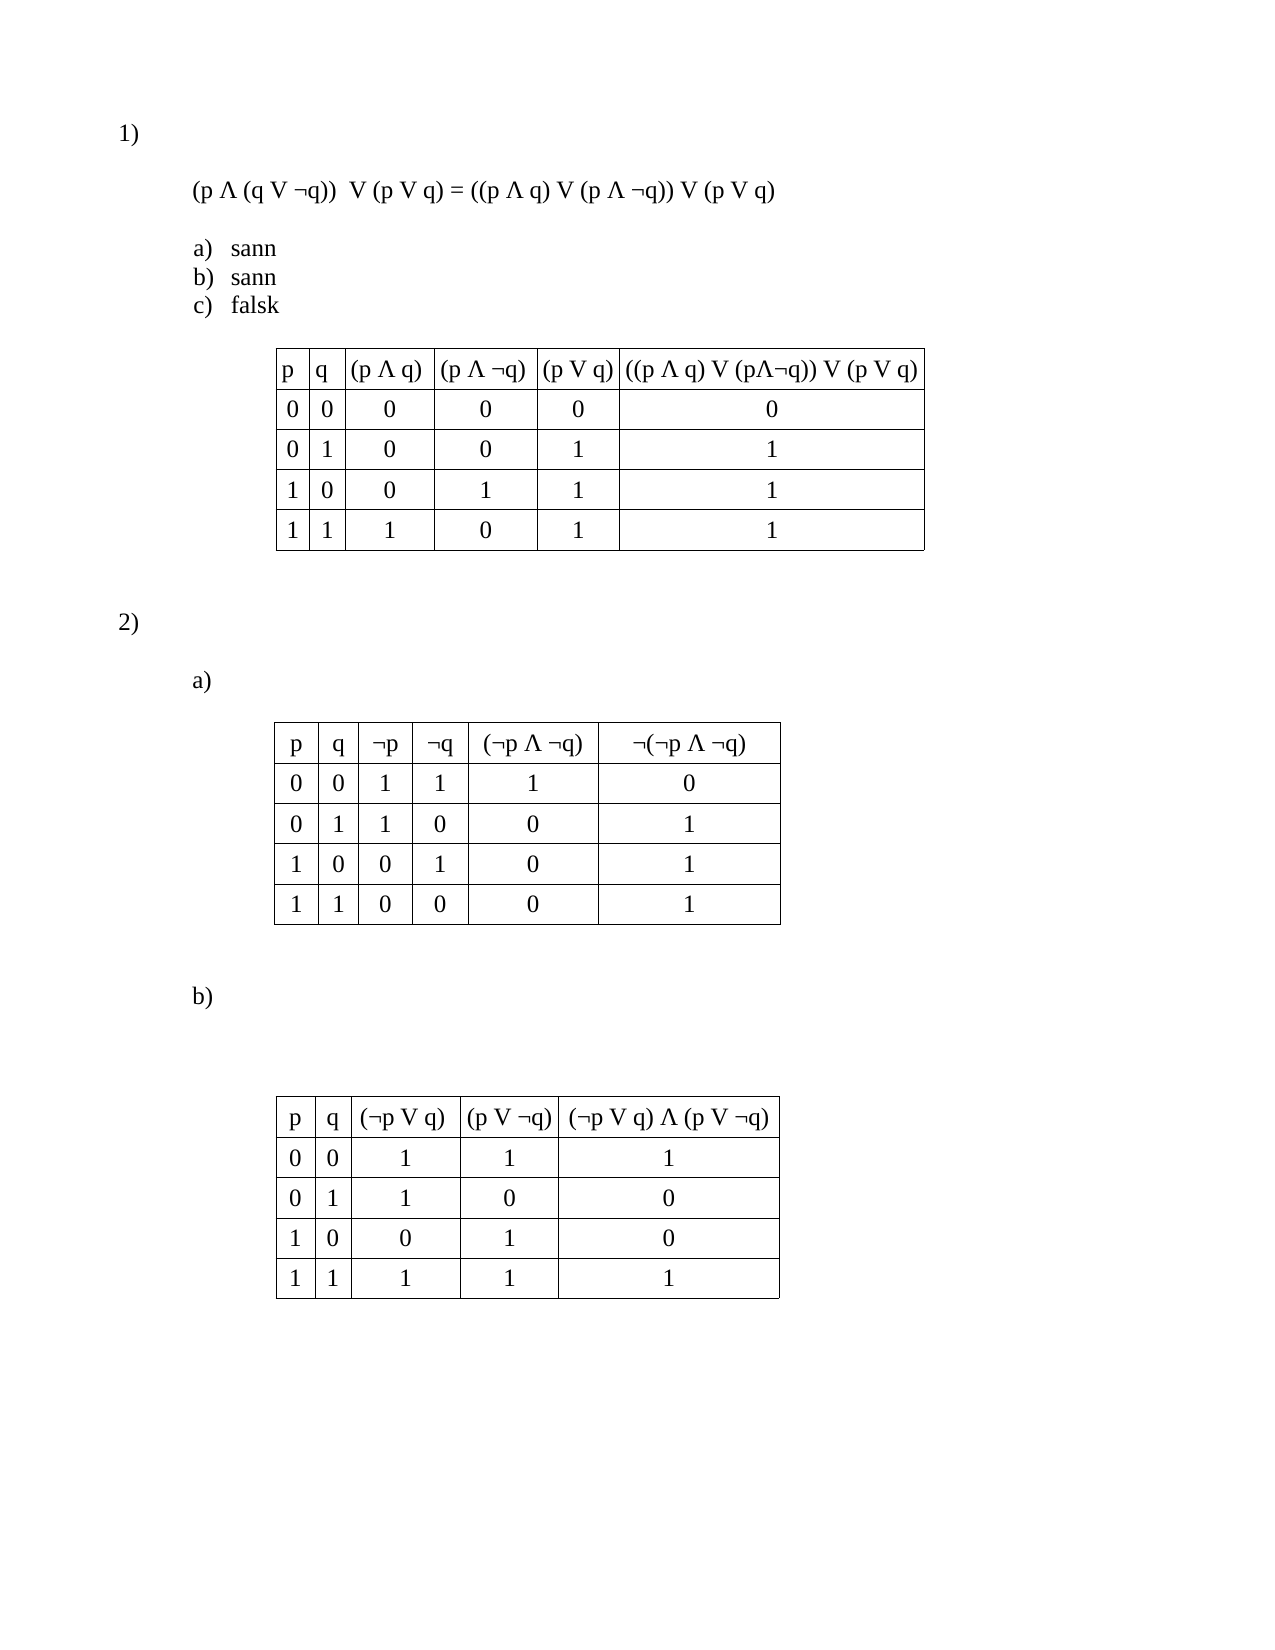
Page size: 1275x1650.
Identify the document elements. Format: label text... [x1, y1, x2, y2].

table_cell 1 [275, 844, 318, 883]
table_cell 1 [413, 844, 468, 883]
table_cell 0 [413, 885, 468, 924]
table_header q [319, 723, 358, 763]
table_cell 0 [538, 390, 619, 429]
table_cell 1 [469, 764, 598, 803]
text 1) [118, 118, 1157, 147]
table_header ¬(¬p Λ ¬q) [599, 723, 780, 763]
table_cell 0 [277, 390, 309, 429]
table_header (¬p V q) Λ (p V ¬q) [559, 1097, 779, 1137]
table_cell 1 [275, 885, 318, 924]
table_cell 0 [319, 764, 358, 803]
text 2) [118, 607, 1157, 636]
table_cell 0 [461, 1178, 558, 1217]
table_cell 1 [310, 430, 345, 469]
table_cell 0 [469, 804, 598, 843]
table_cell 0 [599, 764, 780, 803]
table_cell 1 [620, 470, 924, 509]
table_cell 1 [599, 804, 780, 843]
table_cell 0 [435, 390, 537, 429]
table_cell 0 [435, 430, 537, 469]
table_header q [316, 1097, 351, 1137]
table_cell 0 [413, 804, 468, 843]
table_cell 1 [538, 430, 619, 469]
table_cell 1 [316, 1178, 351, 1217]
table_cell 1 [352, 1138, 460, 1177]
table_cell 0 [277, 430, 309, 469]
table_cell 1 [316, 1259, 351, 1298]
table_cell 0 [277, 1138, 315, 1177]
table_cell 1 [319, 885, 358, 924]
table_cell 0 [435, 510, 537, 550]
table_cell 1 [620, 430, 924, 469]
table_header (p V q) [538, 349, 619, 388]
table_cell 1 [538, 510, 619, 550]
table_cell 1 [319, 804, 358, 843]
text a) [118, 665, 1157, 693]
table_header p [277, 349, 309, 388]
table_cell 1 [277, 470, 309, 509]
table_cell 0 [346, 430, 434, 469]
list sann [193, 262, 1157, 291]
table_cell 0 [359, 885, 412, 924]
table_cell 0 [275, 804, 318, 843]
table_header ((p Λ q) V (pΛ¬q)) V (p V q) [620, 349, 924, 388]
table_cell 1 [599, 844, 780, 883]
table_cell 1 [359, 804, 412, 843]
table_header (p V ¬q) [461, 1097, 558, 1137]
text (p Λ (q V ¬q)) V (p V q) = ((p Λ q) V (p Λ ¬q)) V (p V q) [118, 176, 1157, 204]
table_cell 0 [559, 1219, 779, 1258]
text b) [118, 981, 1157, 1010]
table_cell 1 [461, 1259, 558, 1298]
table_cell 0 [359, 844, 412, 883]
table_cell 1 [461, 1138, 558, 1177]
table_cell 0 [310, 390, 345, 429]
table_header q [310, 349, 345, 388]
table_cell 0 [469, 885, 598, 924]
table_cell 0 [346, 390, 434, 429]
table_cell 0 [319, 844, 358, 883]
table_header (p Λ ¬q) [435, 349, 537, 388]
table_header ¬p [359, 723, 412, 763]
table_cell 0 [346, 470, 434, 509]
table_cell 1 [461, 1219, 558, 1258]
table_cell 0 [316, 1219, 351, 1258]
table_header ¬q [413, 723, 468, 763]
table_cell 1 [352, 1259, 460, 1298]
table_cell 1 [310, 510, 345, 550]
table_cell 0 [310, 470, 345, 509]
table_cell 1 [538, 470, 619, 509]
table_cell 0 [559, 1178, 779, 1217]
table_cell 1 [277, 510, 309, 550]
table_cell 1 [599, 885, 780, 924]
table_cell 0 [469, 844, 598, 883]
table_header p [275, 723, 318, 763]
table_cell 1 [352, 1178, 460, 1217]
list falsk [193, 291, 1157, 319]
list sann [193, 233, 1157, 262]
table_cell 1 [413, 764, 468, 803]
table_cell 0 [620, 390, 924, 429]
table_header p [277, 1097, 315, 1137]
table_header (¬p V q) [352, 1097, 460, 1137]
table_cell 1 [359, 764, 412, 803]
table_cell 1 [435, 470, 537, 509]
table_cell 1 [559, 1259, 779, 1298]
table_cell 0 [316, 1138, 351, 1177]
table_cell 1 [620, 510, 924, 550]
table_cell 1 [277, 1259, 315, 1298]
table_cell 1 [277, 1219, 315, 1258]
table_cell 0 [275, 764, 318, 803]
table_cell 1 [346, 510, 434, 550]
table_header (p Λ q) [346, 349, 434, 388]
table_cell 0 [277, 1178, 315, 1217]
table_cell 1 [559, 1138, 779, 1177]
table_cell 0 [352, 1219, 460, 1258]
table_header (¬p Λ ¬q) [469, 723, 598, 763]
